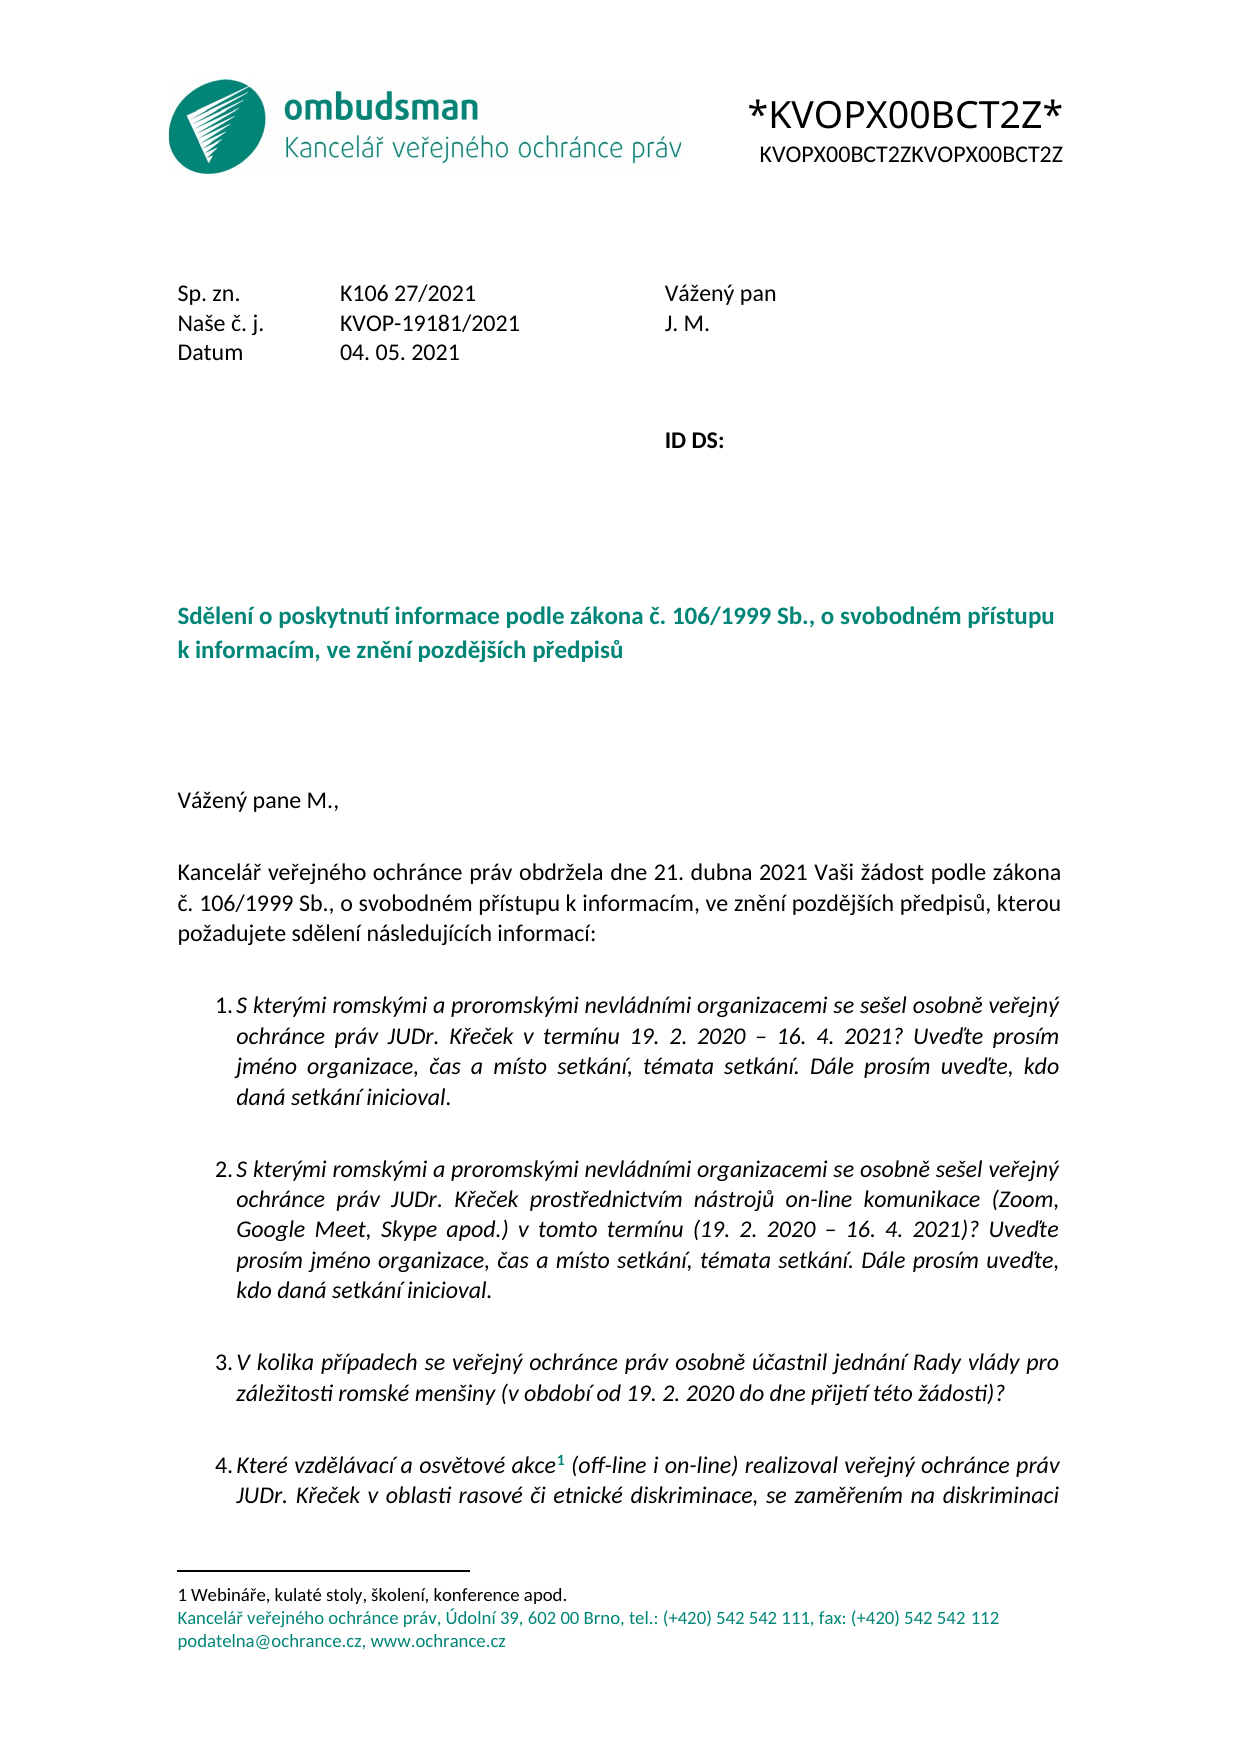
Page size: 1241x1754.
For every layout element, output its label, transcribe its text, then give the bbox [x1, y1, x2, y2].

list Webináře, kulaté stoly, školení, konference apod. [177, 1583, 1063, 1606]
text Vážený pane M., [177, 785, 1063, 815]
text Kancelář veřejného ochránce práv obdržela dne 21. dubna 2021 Vaši žádost podle zákona č. 106/1999 Sb., o svobodném přístupu k informacím, ve znění pozdějších předpisů, kterou požadujete sdělení následujících informací: [177, 857, 1063, 948]
list Které vzdělávací a osvětové akce (off-line i on-line) realizoval veřejný ochránce práv JUDr. Křeček v oblasti rasové či etnické diskriminace, se zaměřením na diskriminaci [215, 1450, 1063, 1510]
table_header Sp. zn. Naše č. j. Datum [177, 220, 340, 513]
table_header K106 27/2021 KVOP-19181/2021 04. 05. 2021 [340, 220, 664, 513]
list V kolika případech se veřejný ochránce práv osobně účastnil jednání Rady vlády pro záležitosti romské menšiny (v období od 19. 2. 2020 do dne přijetí této žádosti)? [215, 1347, 1063, 1407]
list S kterými romskými a proromskými nevládními organizacemi se osobně sešel veřejný ochránce práv JUDr. Křeček prostřednictvím nástrojů on-line komunikace (Zoom, Google Meet, Skype apod.) v tomto termínu (19. 2. 2020 – 16. 4. 2021)? Uveďte prosím jméno organizace, čas a místo setkání, témata setkání. Dále prosím uveďte, kdo daná setkání inicioval. [215, 1154, 1063, 1305]
list S kterými romskými a proromskými nevládními organizacemi se sešel osobně veřejný ochránce práv JUDr. Křeček v termínu 19. 2. 2020 – 16. 4. 2021? Uveďte prosím jméno organizace, čas a místo setkání, témata setkání. Dále prosím uveďte, kdo daná setkání inicioval. [215, 990, 1063, 1111]
table_header Vážený pan J. M. ID DS: [665, 220, 1085, 513]
subtitle Sdělení o poskytnutí informace podle zákona č. 106/1999 Sb., o svobodném přístupu k informacím, ve znění pozdějších předpisů [177, 600, 1063, 664]
